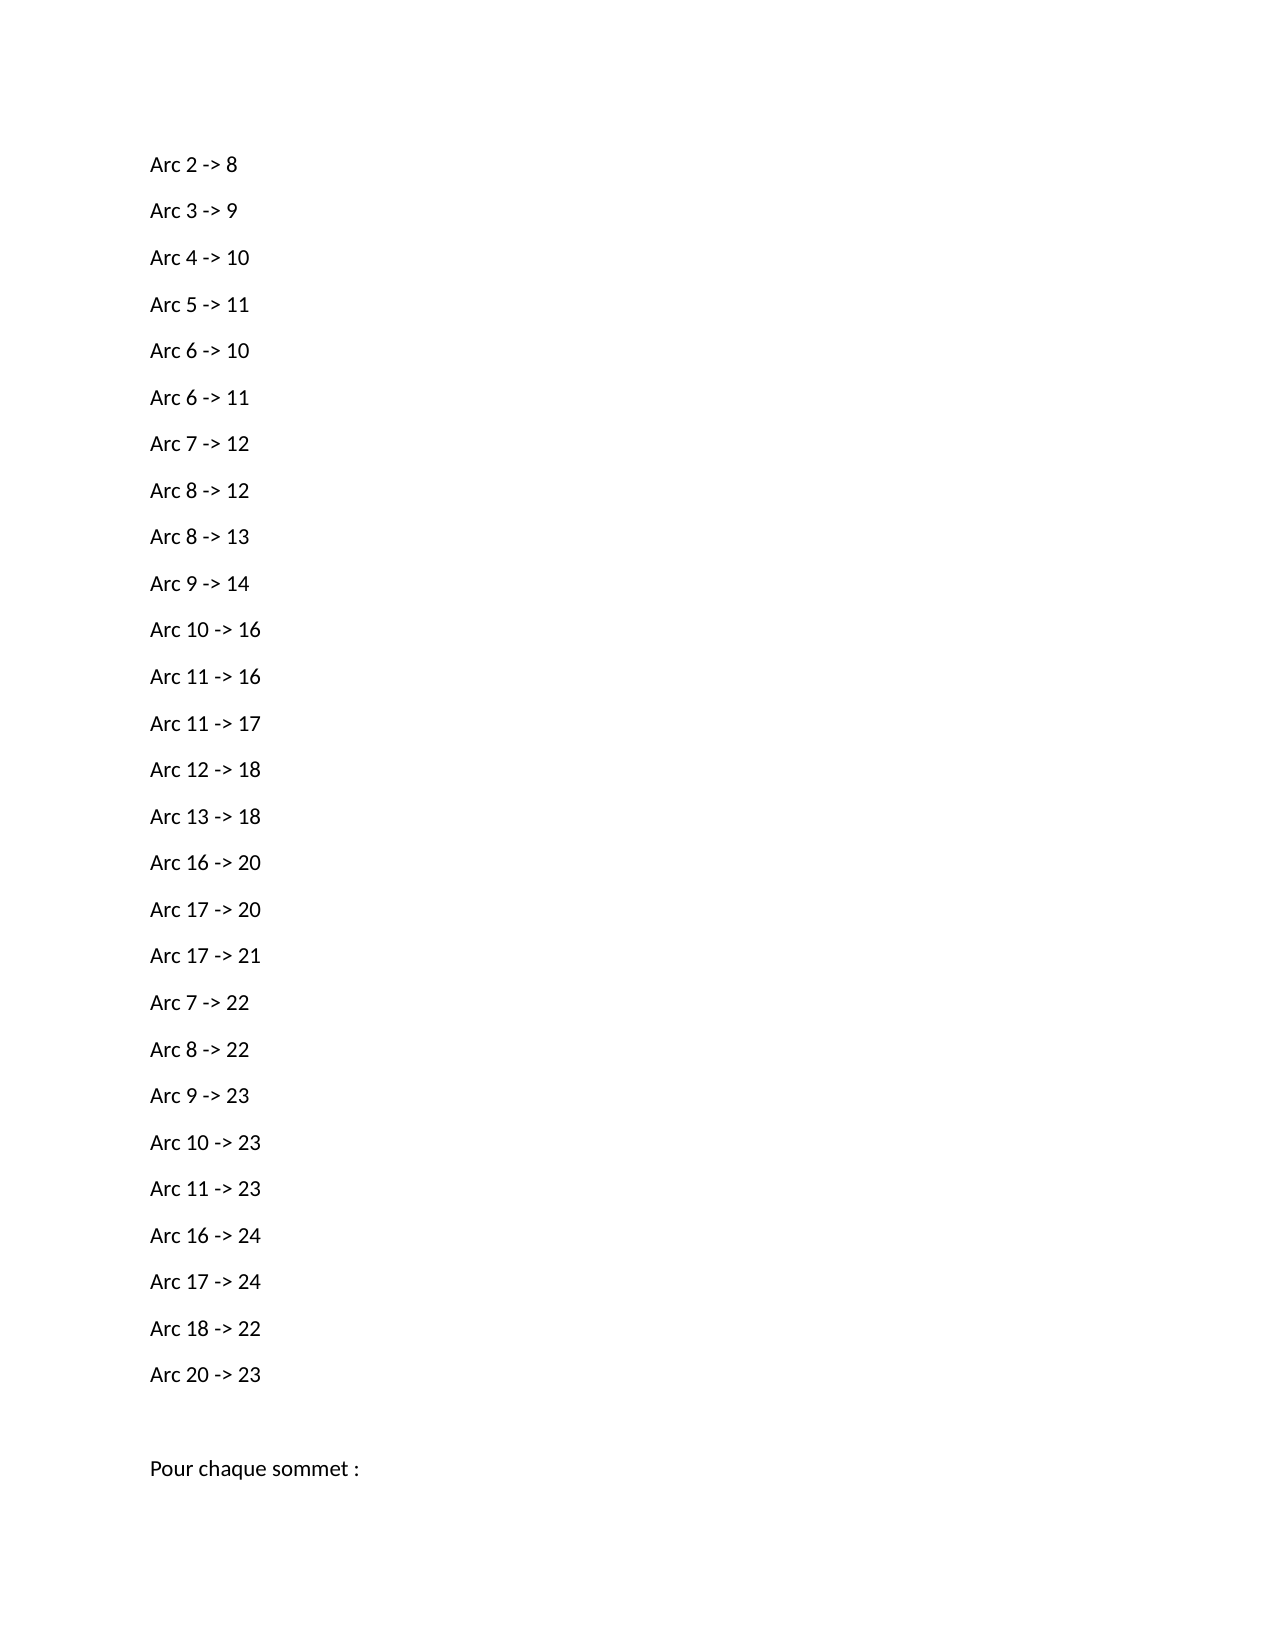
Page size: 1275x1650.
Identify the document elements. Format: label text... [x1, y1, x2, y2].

text Arc 11 -> 23 [150, 1174, 1125, 1202]
text Arc 7 -> 22 [150, 988, 1125, 1016]
text Pour chaque sommet : [150, 1454, 1125, 1482]
text Arc 13 -> 18 [150, 802, 1125, 830]
text Arc 16 -> 24 [150, 1221, 1125, 1249]
text Arc 9 -> 14 [150, 569, 1125, 597]
text Arc 11 -> 17 [150, 709, 1125, 737]
text Arc 6 -> 10 [150, 336, 1125, 364]
text Arc 17 -> 20 [150, 895, 1125, 923]
text Arc 7 -> 12 [150, 429, 1125, 457]
text Arc 10 -> 23 [150, 1128, 1125, 1156]
text Arc 2 -> 8 [150, 150, 1125, 178]
text Arc 6 -> 11 [150, 383, 1125, 411]
text Arc 12 -> 18 [150, 755, 1125, 783]
text Arc 8 -> 22 [150, 1035, 1125, 1063]
text Arc 11 -> 16 [150, 662, 1125, 690]
text Arc 17 -> 21 [150, 942, 1125, 969]
text Arc 10 -> 16 [150, 616, 1125, 644]
text Arc 17 -> 24 [150, 1267, 1125, 1296]
text Arc 20 -> 23 [150, 1361, 1125, 1389]
text Arc 4 -> 10 [150, 243, 1125, 271]
text Arc 18 -> 22 [150, 1314, 1125, 1342]
text Arc 8 -> 13 [150, 522, 1125, 551]
text Arc 8 -> 12 [150, 476, 1125, 504]
text Arc 3 -> 9 [150, 197, 1125, 224]
text Arc 5 -> 11 [150, 290, 1125, 318]
text Arc 16 -> 20 [150, 848, 1125, 876]
text Arc 9 -> 23 [150, 1081, 1125, 1109]
